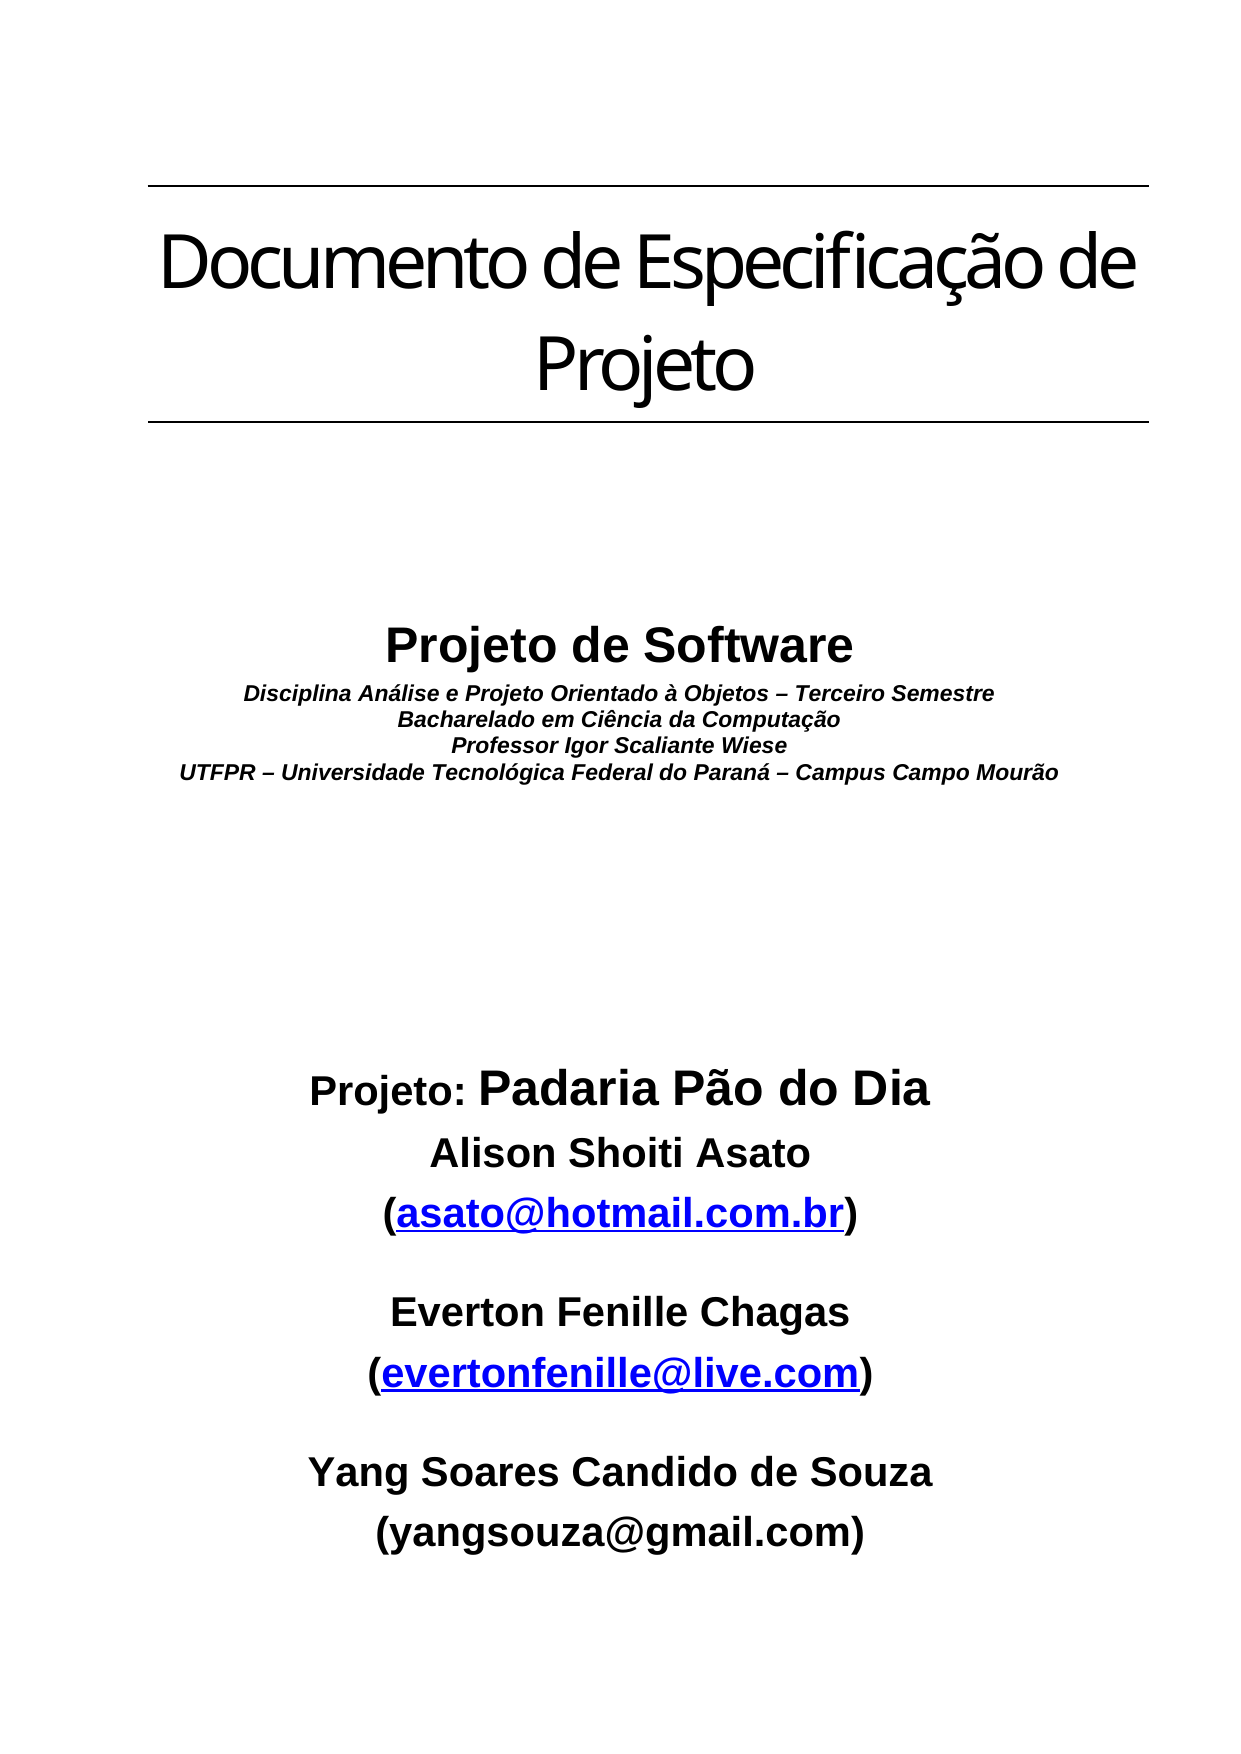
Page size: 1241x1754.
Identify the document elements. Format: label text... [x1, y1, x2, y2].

text Everton Fenille Chagas [148, 1288, 1092, 1336]
text (asato@hotmail.com.br) [148, 1188, 1092, 1236]
title Documento de Especificação de Projeto [148, 187, 1149, 421]
text Disciplina Análise e Projeto Orientado à Objetos – Terceiro Semestre [148, 679, 1092, 706]
text (yangsouza@gmail.com) [148, 1508, 1092, 1556]
text (evertonfenille@live.com) [148, 1348, 1092, 1396]
text Projeto de Software [148, 616, 1092, 673]
text Projeto: Padaria Pão do Dia [148, 1058, 1092, 1115]
text Alison Shoiti Asato [148, 1128, 1092, 1176]
text Bacharelado em Ciência da Computação Professor Igor Scaliante Wiese UTFPR – Universidade Tecnológica Federal do Paraná – Campus Campo Mourão [148, 706, 1092, 785]
text Yang Soares Candido de Souza [148, 1447, 1092, 1495]
